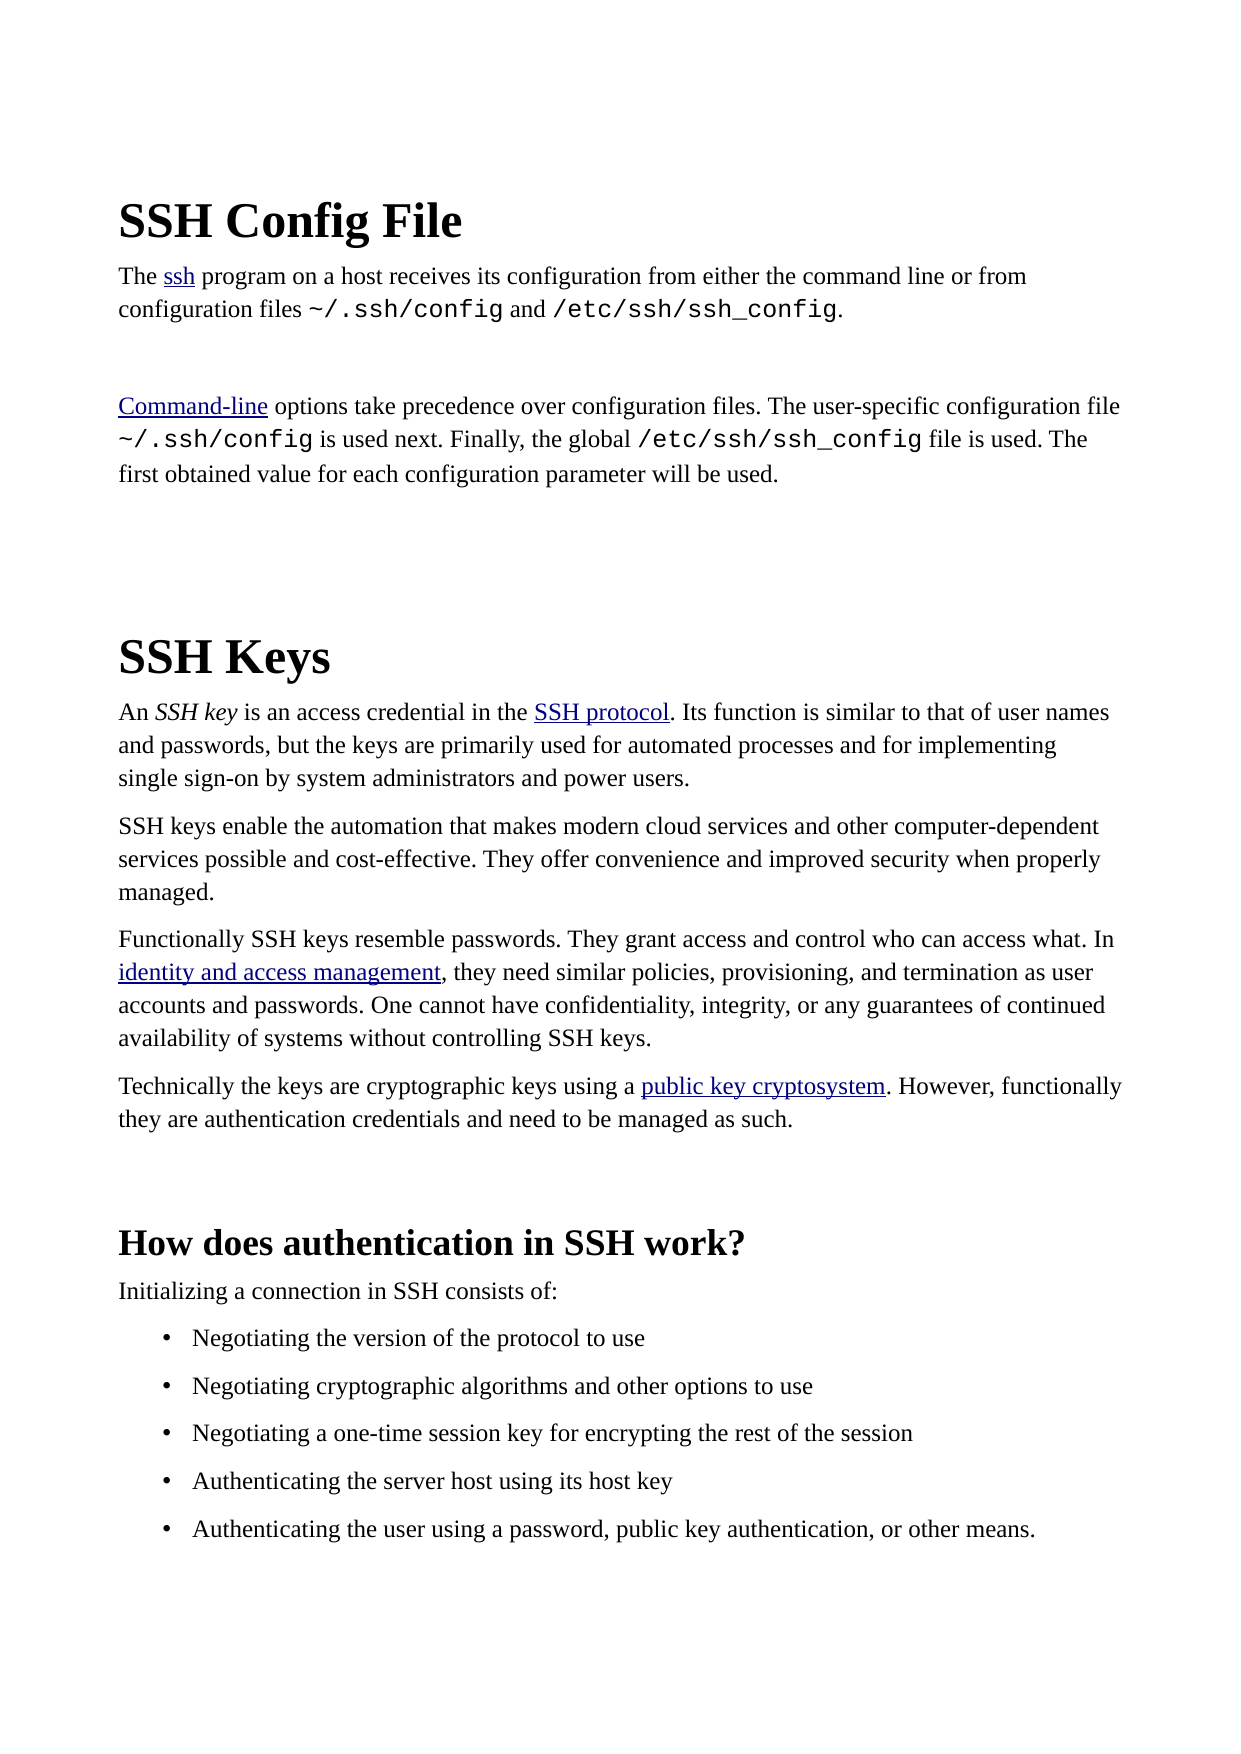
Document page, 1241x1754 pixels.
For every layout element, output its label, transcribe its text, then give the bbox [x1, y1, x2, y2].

subtitle SSH Config File [118, 191, 1122, 248]
list Negotiating the version of the protocol to use [162, 1323, 1122, 1352]
text Initializing a connection in SSH consists of: [118, 1276, 1122, 1304]
text SSH keys enable the automation that makes modern cloud services and other computer-dependent services possible and cost-effective. They offer convenience and improved security when properly managed. [118, 811, 1122, 906]
text An SSH key is an access credential in the SSH protocol. Its function is similar to that of user names and passwords, but the keys are primarily used for automated processes and for implementing single sign-on by system administrators and power users. [118, 697, 1122, 792]
list Negotiating a one-time session key for encrypting the rest of the session [162, 1418, 1122, 1447]
text The ssh program on a host receives its configuration from either the command line or from configuration files ~/.ssh/config and /etc/ssh/ssh_config. [118, 261, 1122, 324]
text Command-line options take precedence over configuration files. The user-specific configuration file ~/.ssh/config is used next. Finally, the global /etc/ssh/ssh_config file is used. The first obtained value for each configuration parameter will be used. [118, 391, 1122, 488]
subtitle SSH Keys [118, 627, 1122, 684]
text Functionally SSH keys resemble passwords. They grant access and control who can access what. In identity and access management, they need similar policies, provisioning, and termination as user accounts and passwords. One cannot have confidentiality, integrity, or any guarantees of continued availability of systems without controlling SSH keys. [118, 924, 1122, 1052]
text Technically the keys are cryptographic keys using a public key cryptosystem. However, functionally they are authentication credentials and need to be managed as such. [118, 1071, 1122, 1133]
list Authenticating the server host using its host key [162, 1466, 1122, 1495]
list Authenticating the user using a password, public key authentication, or other means. [162, 1514, 1122, 1542]
list Negotiating cryptographic algorithms and other options to use [162, 1371, 1122, 1400]
subtitle How does authentication in SSH work? [118, 1220, 1122, 1263]
